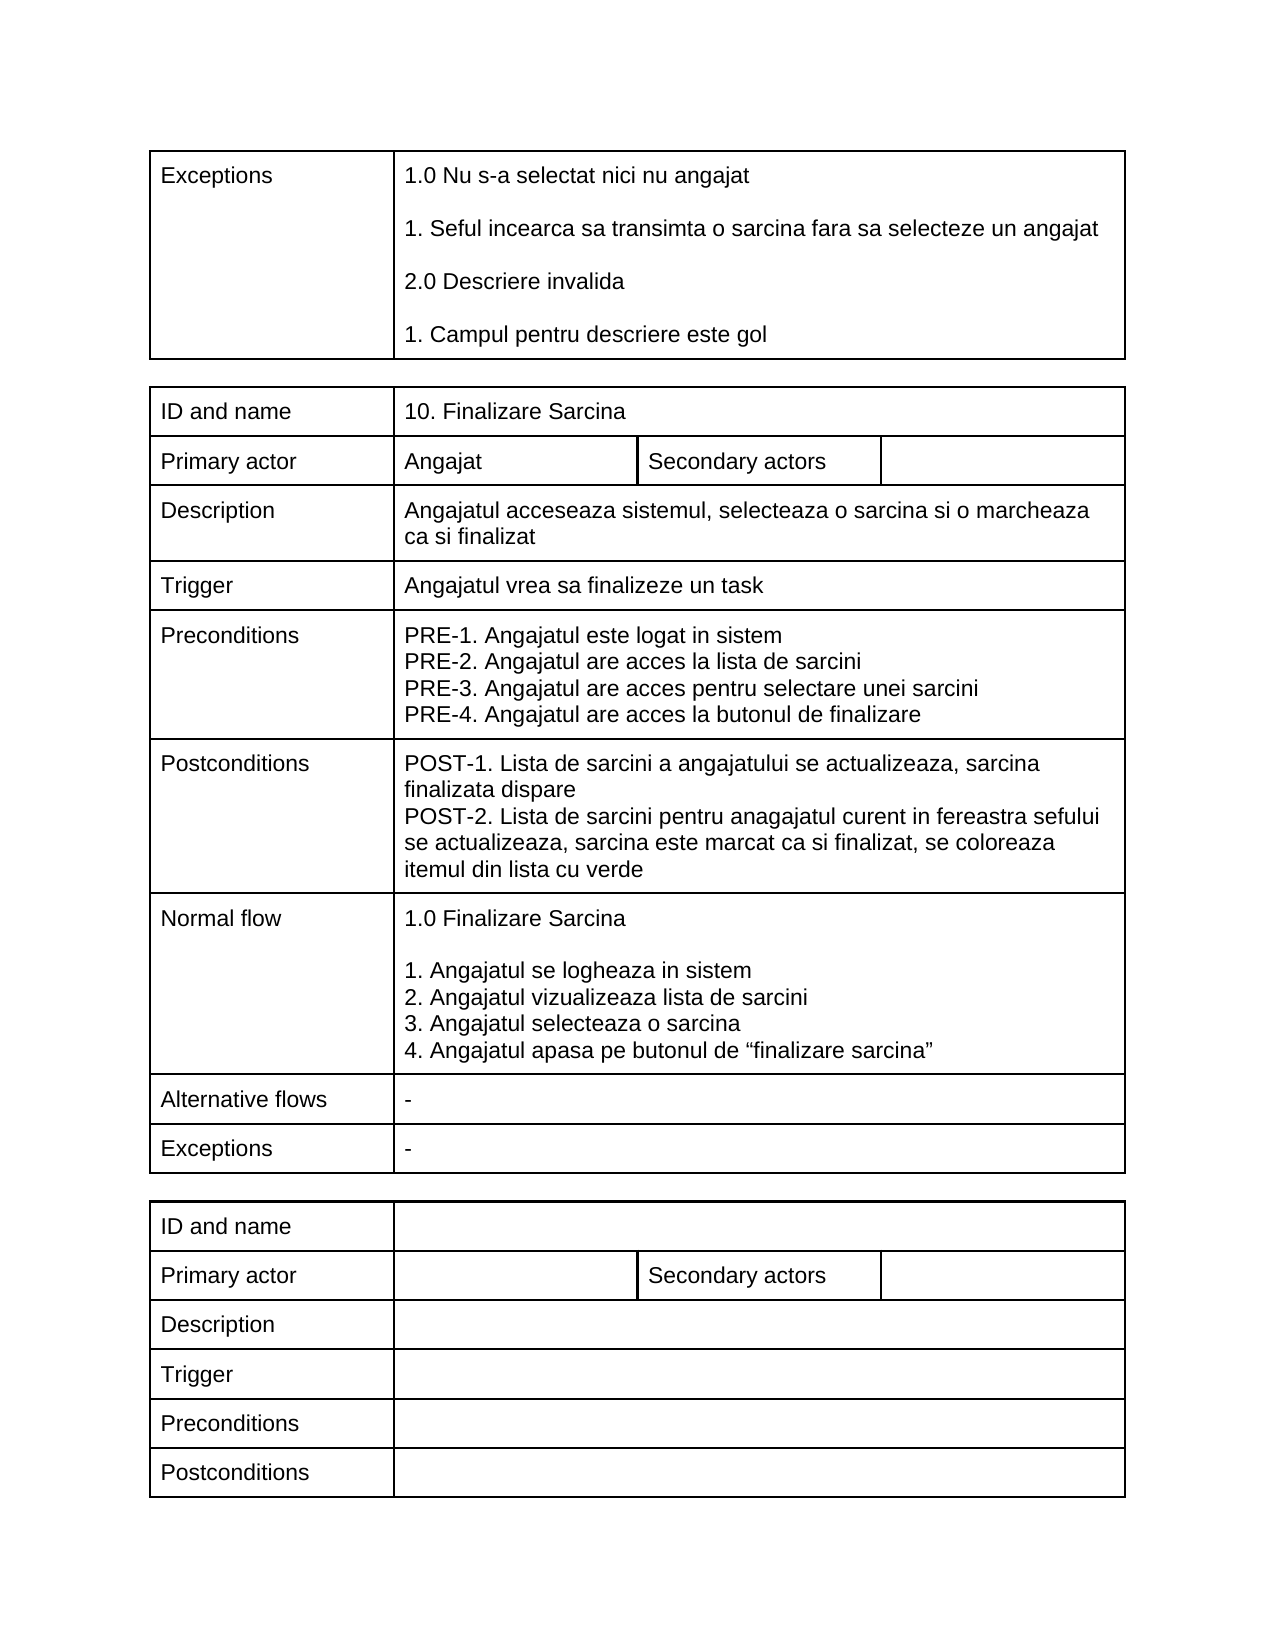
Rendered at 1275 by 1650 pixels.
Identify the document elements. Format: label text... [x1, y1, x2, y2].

table_cell [882, 437, 1124, 484]
table_cell 1.0 Nu s-a selectat nici nu angajat 1. Seful incearca sa transimta o sarcina fara sa selecteze un angajat 2.0 Descriere invalida 1. Campul pentru descriere este gol [395, 152, 1124, 357]
table_cell Secondary actors [639, 1252, 880, 1299]
table_cell Normal flow [151, 894, 393, 1073]
table_header [395, 1203, 1124, 1249]
table_header 10. Finalizare Sarcina [395, 388, 1124, 435]
table_cell [395, 1301, 1124, 1348]
table_cell Secondary actors [639, 437, 880, 484]
table_cell [395, 1400, 1124, 1447]
table_cell Primary actor [151, 437, 393, 484]
table_cell Trigger [151, 562, 393, 609]
table_cell [395, 1449, 1124, 1496]
table_cell Postconditions [151, 740, 393, 892]
table_cell [882, 1252, 1124, 1299]
table_cell Exceptions [151, 1125, 393, 1172]
table_cell POST-1. Lista de sarcini a angajatului se actualizeaza, sarcina finalizata dispare POST-2. Lista de sarcini pentru anagajatul curent in fereastra sefului se actualizeaza, sarcina este marcat ca si finalizat, se coloreaza itemul din lista cu verde [395, 740, 1124, 892]
table_cell [395, 1252, 636, 1299]
table_cell 1.0 Finalizare Sarcina 1. Angajatul se logheaza in sistem 2. Angajatul vizualizeaza lista de sarcini 3. Angajatul selecteaza o sarcina 4. Angajatul apasa pe butonul de “finalizare sarcina” [395, 894, 1124, 1073]
table_cell Preconditions [151, 611, 393, 738]
table_cell Preconditions [151, 1400, 393, 1447]
table_cell PRE-1. Angajatul este logat in sistem PRE-2. Angajatul are acces la lista de sarcini PRE-3. Angajatul are acces pentru selectare unei sarcini PRE-4. Angajatul are acces la butonul de finalizare [395, 611, 1124, 738]
table_cell Description [151, 1301, 393, 1348]
table_cell Description [151, 486, 393, 560]
table_cell - [395, 1075, 1124, 1123]
table_cell Angajatul vrea sa finalizeze un task [395, 562, 1124, 609]
table_cell - [395, 1125, 1124, 1172]
table_cell Alternative flows [151, 1075, 393, 1123]
table_header ID and name [151, 1203, 393, 1249]
table_cell Trigger [151, 1350, 393, 1397]
table_cell Postconditions [151, 1449, 393, 1496]
table_header ID and name [151, 388, 393, 435]
table_cell [395, 1350, 1124, 1397]
table_cell Angajatul acceseaza sistemul, selecteaza o sarcina si o marcheaza ca si finalizat [395, 486, 1124, 560]
table_cell Angajat [395, 437, 636, 484]
table_cell Primary actor [151, 1252, 393, 1299]
table_cell Exceptions [151, 152, 393, 357]
